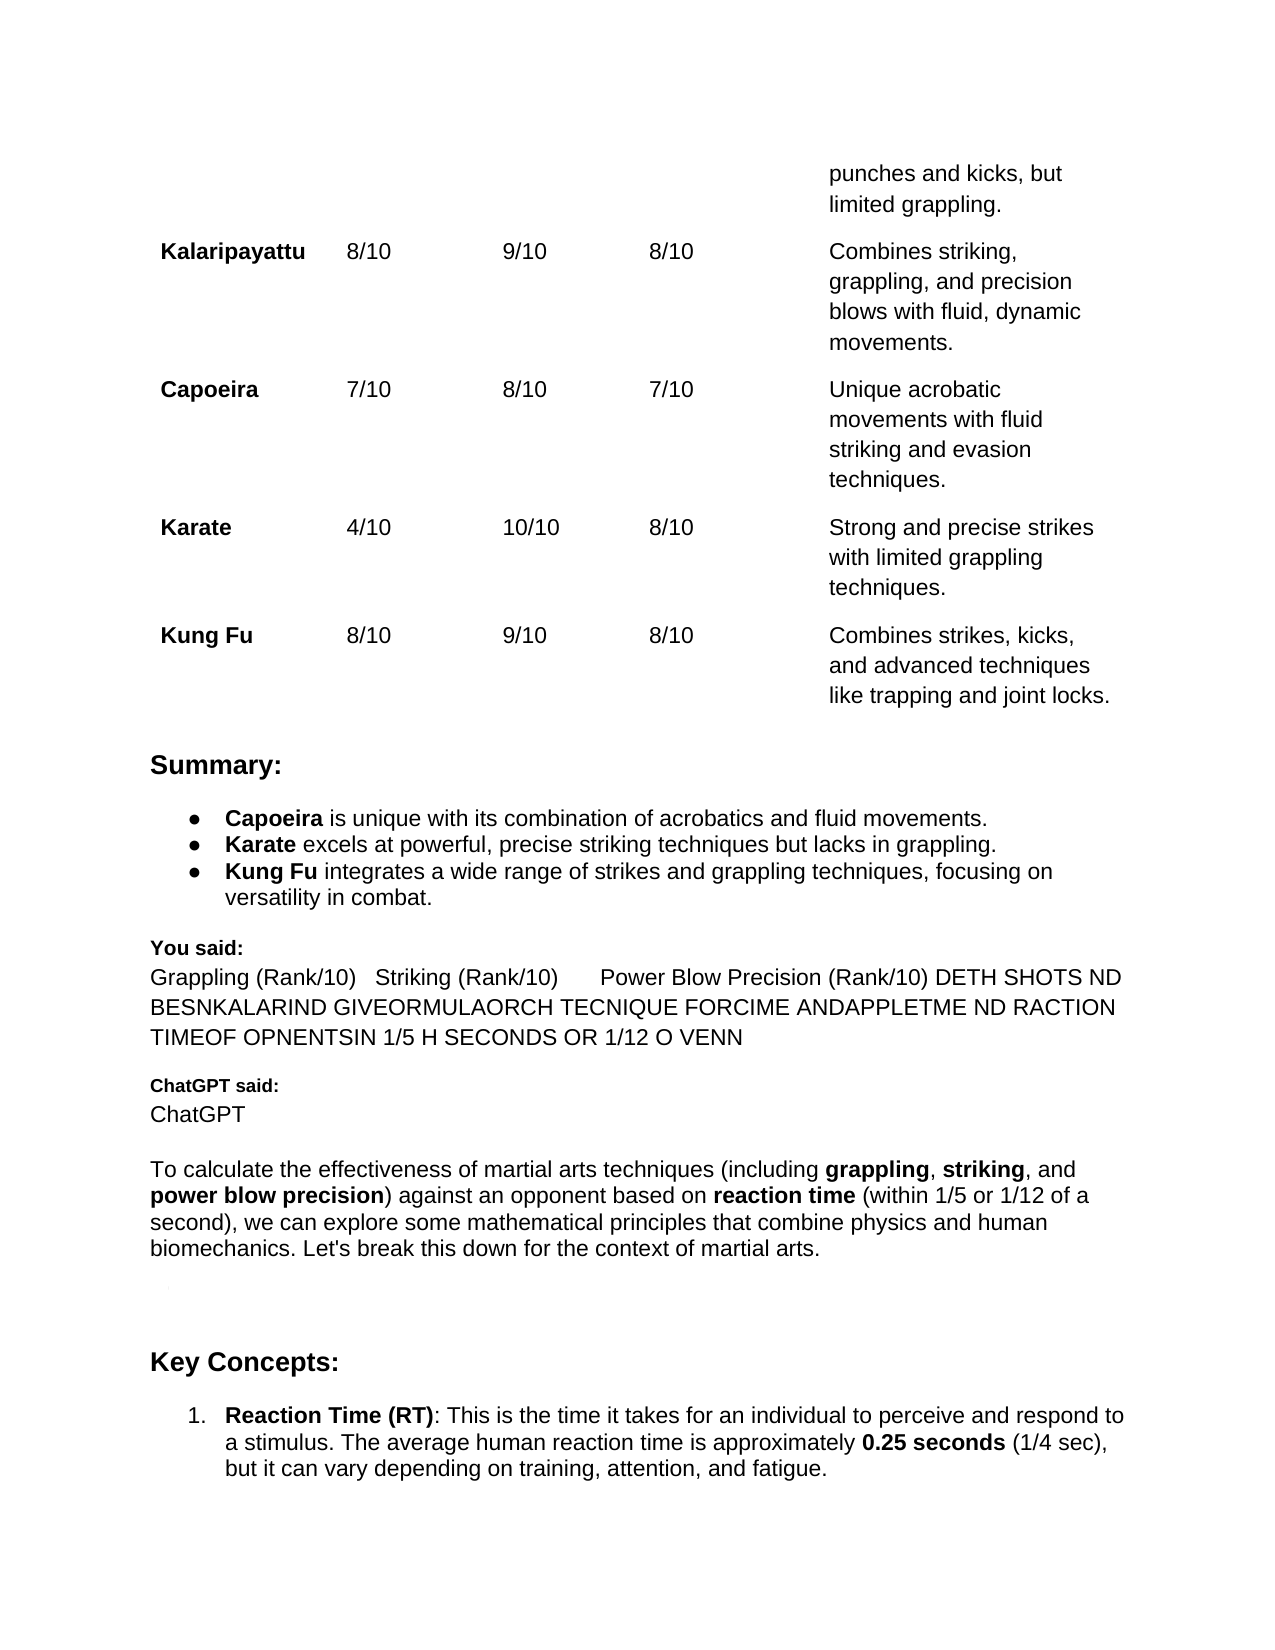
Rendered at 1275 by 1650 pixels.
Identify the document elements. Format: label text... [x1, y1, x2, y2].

list Reaction Time (RT): This is the time it takes for an individual to perceive and respond to a stimulus. The average human reaction time is approximately 0.25 seconds (1/4 sec), but it can vary depending on training, attention, and fatigue. [187, 1402, 1125, 1481]
table_cell 9/10 [492, 611, 638, 720]
table_cell 8/10 [639, 228, 818, 365]
table_cell 7/10 [336, 365, 492, 503]
table_cell Kung Fu [150, 611, 336, 720]
table_cell 8/10 [639, 503, 818, 611]
table_cell [150, 150, 336, 227]
table_cell Kalaripayattu [150, 228, 336, 365]
list Kung Fu integrates a wide range of strikes and grappling techniques, focusing on versatility in combat. [187, 858, 1125, 911]
text To calculate the effectiveness of martial arts techniques (including grappling, striking, and power blow precision) against an opponent based on reaction time (within 1/5 or 1/12 of a second), we can explore some mathematical principles that combine physics and human biomechanics. Let's break this down for the context of martial arts. [150, 1156, 1125, 1261]
subtitle Key Concepts: [150, 1346, 1125, 1377]
text ChatGPT [150, 1101, 1125, 1127]
table_cell Combines striking, grappling, and precision blows with fluid, dynamic movements. [819, 228, 1125, 365]
list Karate excels at powerful, precise striking techniques but lacks in grappling. [187, 831, 1125, 858]
text Grappling (Rank/10) Striking (Rank/10) Power Blow Precision (Rank/10) DETH SHOTS ND BESNKALARIND GIVEORMULAORCH TECNIQUE FORCIME ANDAPPLETME ND RACTION TIMEOF OPNENTSIN 1/5 H SECONDS OR 1/12 O VENN [150, 964, 1125, 1050]
table_cell Combines strikes, kicks, and advanced techniques like trapping and joint locks. [819, 611, 1125, 720]
table_cell punches and kicks, but limited grappling. [819, 150, 1125, 227]
table_cell 8/10 [492, 365, 638, 503]
table_cell 4/10 [336, 503, 492, 611]
list Capoeira is unique with its combination of acrobatics and fluid movements. [187, 805, 1125, 831]
table_cell 8/10 [639, 611, 818, 720]
table_cell [336, 150, 492, 227]
table_cell 8/10 [336, 611, 492, 720]
table_cell 9/10 [492, 228, 638, 365]
subtitle ChatGPT said: [150, 1075, 1125, 1097]
table_cell 7/10 [639, 365, 818, 503]
table_cell [492, 150, 638, 227]
subtitle Summary: [150, 749, 1125, 780]
table_cell 8/10 [336, 228, 492, 365]
table_cell 10/10 [492, 503, 638, 611]
table_cell Karate [150, 503, 336, 611]
table_cell Unique acrobatic movements with fluid striking and evasion techniques. [819, 365, 1125, 503]
table_cell Strong and precise strikes with limited grappling techniques. [819, 503, 1125, 611]
subtitle You said: [150, 936, 1125, 959]
table_cell [639, 150, 818, 227]
table_cell Capoeira [150, 365, 336, 503]
